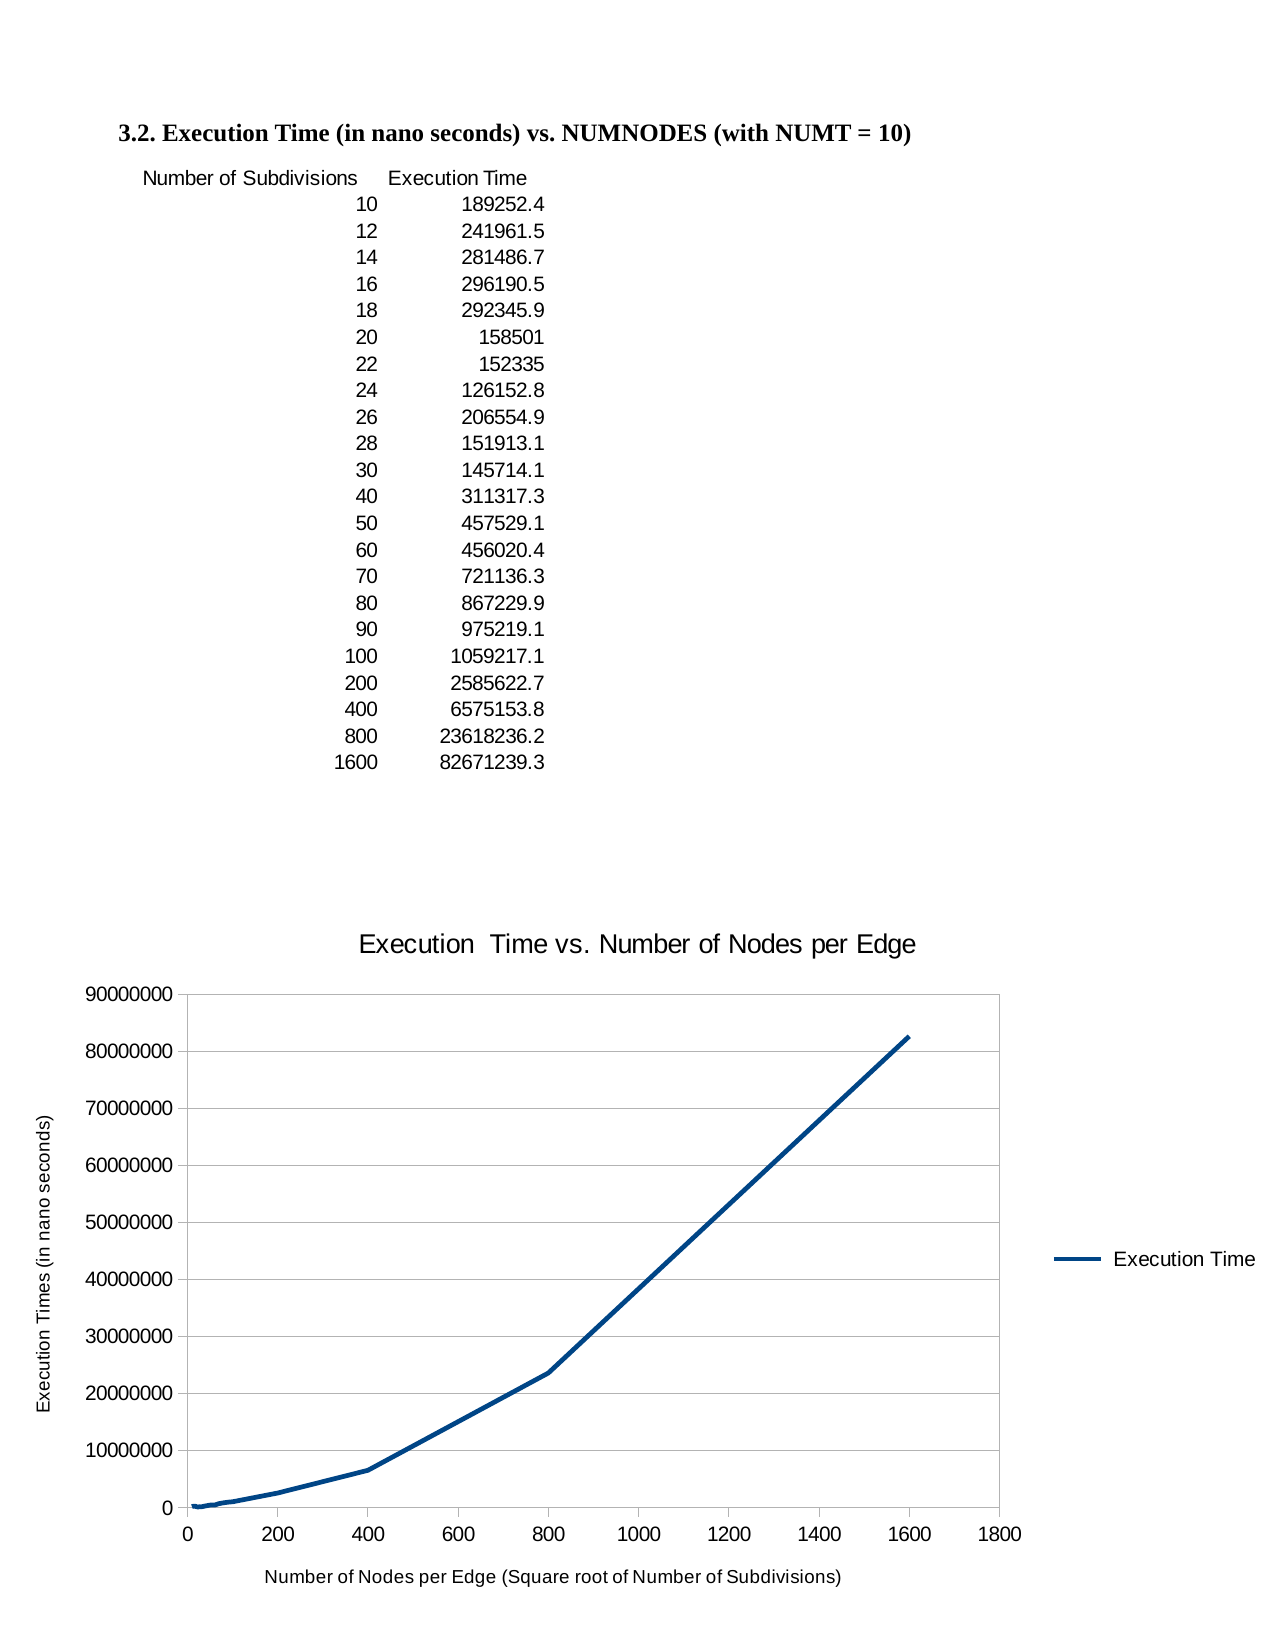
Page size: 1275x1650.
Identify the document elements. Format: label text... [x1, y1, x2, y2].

text 3.2. Execution Time (in nano seconds) vs. NUMNODES (with NUMT = 10) [118, 118, 1157, 147]
